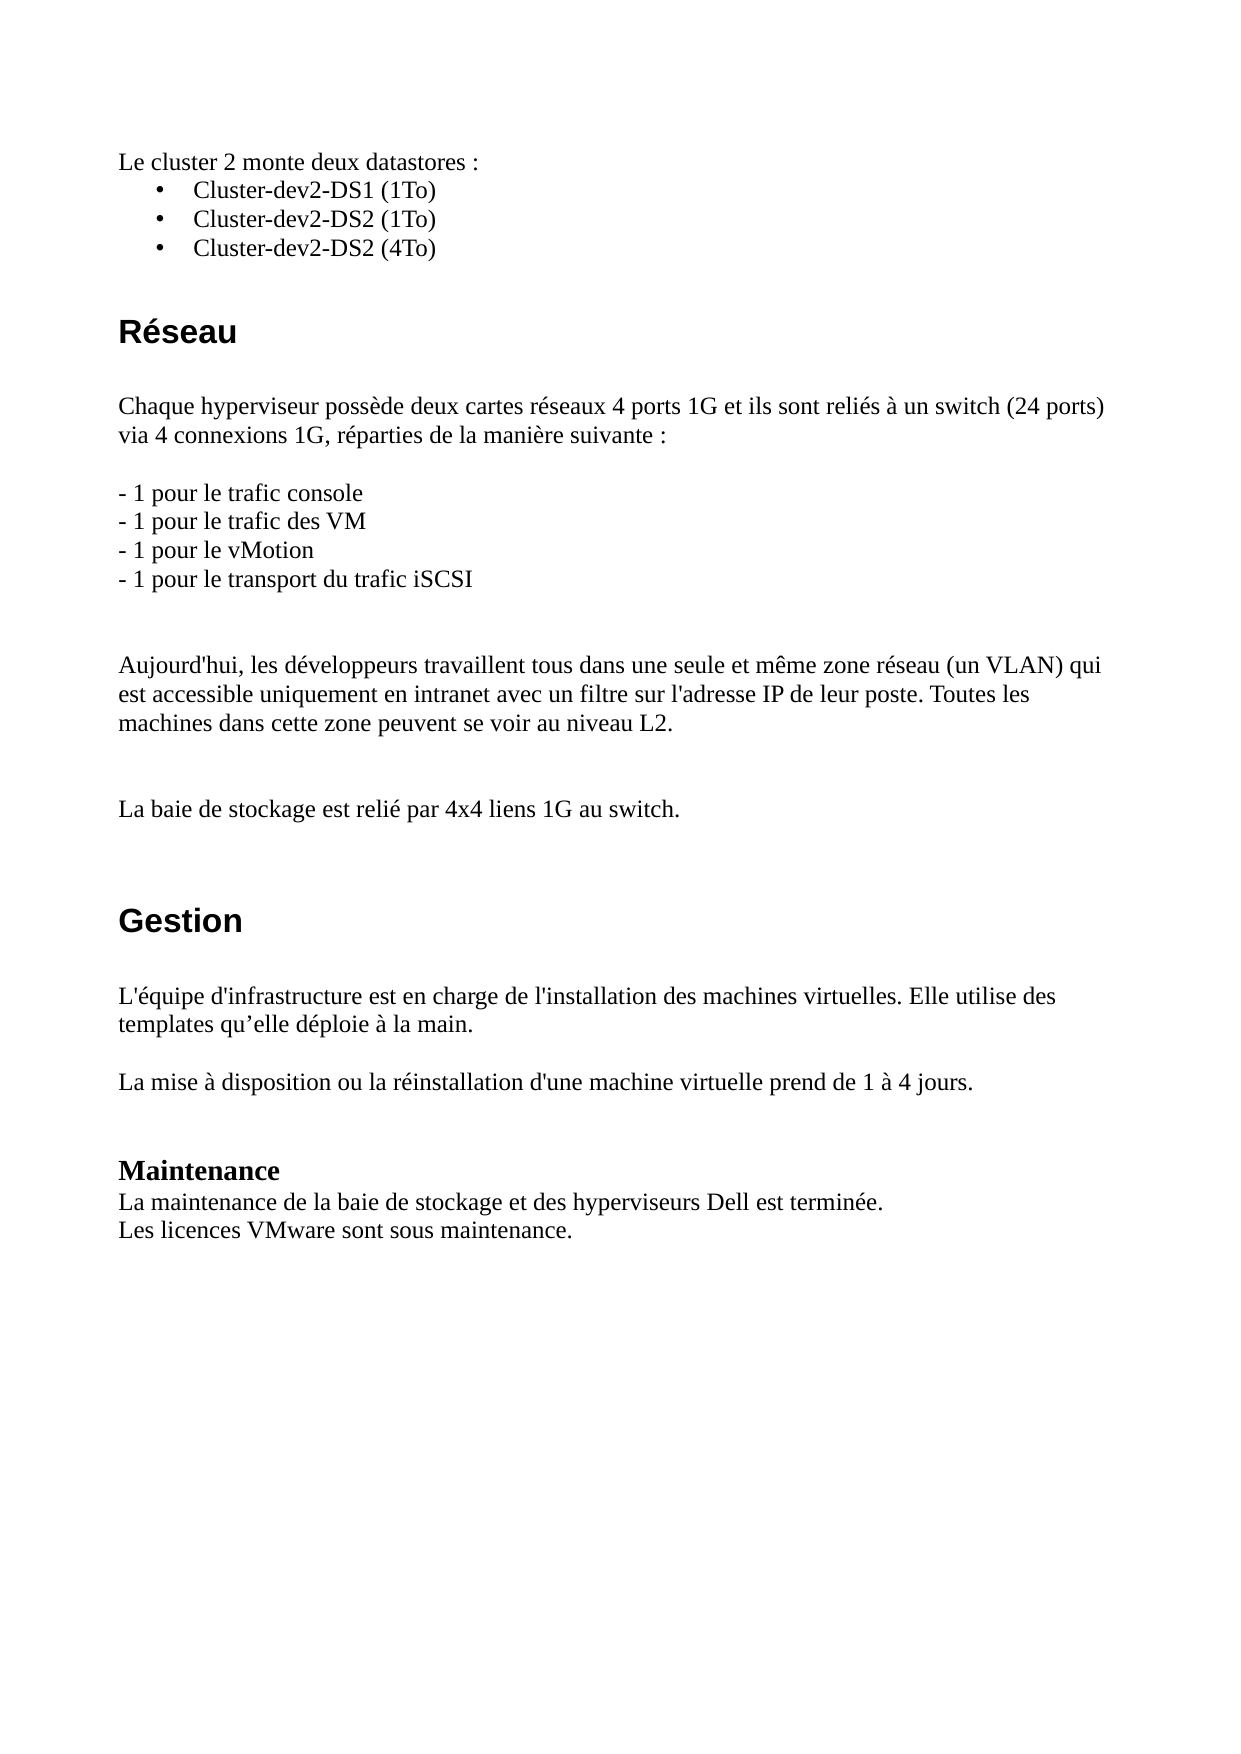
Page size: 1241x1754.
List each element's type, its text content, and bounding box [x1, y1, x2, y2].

list Cluster-dev2-DS1 (1To) [156, 176, 1122, 204]
subtitle Réseau [118, 311, 1122, 350]
text - 1 pour le transport du trafic iSCSI [118, 564, 1122, 593]
text - 1 pour le trafic console [118, 478, 1122, 506]
list Cluster-dev2-DS2 (4To) [156, 233, 1122, 262]
text - 1 pour le vMotion [118, 535, 1122, 564]
text L'équipe d'infrastructure est en charge de l'installation des machines virtuelles. Elle utilise des templates qu’elle déploie à la main. [118, 981, 1122, 1038]
text Aujourd'hui, les développeurs travaillent tous dans une seule et même zone réseau (un VLAN) qui est accessible uniquement en intranet avec un filtre sur l'adresse IP de leur poste. Toutes les machines dans cette zone peuvent se voir au niveau L2. [118, 650, 1122, 736]
text Les licences VMware sont sous maintenance. [118, 1216, 1122, 1244]
text Le cluster 2 monte deux datastores : [118, 147, 1122, 176]
text La baie de stockage est relié par 4x4 liens 1G au switch. [118, 794, 1122, 823]
list Cluster-dev2-DS2 (1To) [156, 204, 1122, 233]
subtitle Gestion [118, 901, 1122, 939]
text - 1 pour le trafic des VM [118, 506, 1122, 535]
text La mise à disposition ou la réinstallation d'une machine virtuelle prend de 1 à 4 jours. [118, 1067, 1122, 1096]
text Chaque hyperviseur possède deux cartes réseaux 4 ports 1G et ils sont reliés à un switch (24 ports) via 4 connexions 1G, réparties de la manière suivante : [118, 391, 1122, 449]
text La maintenance de la baie de stockage et des hyperviseurs Dell est terminée. [118, 1187, 1122, 1216]
text Maintenance [118, 1153, 1122, 1187]
